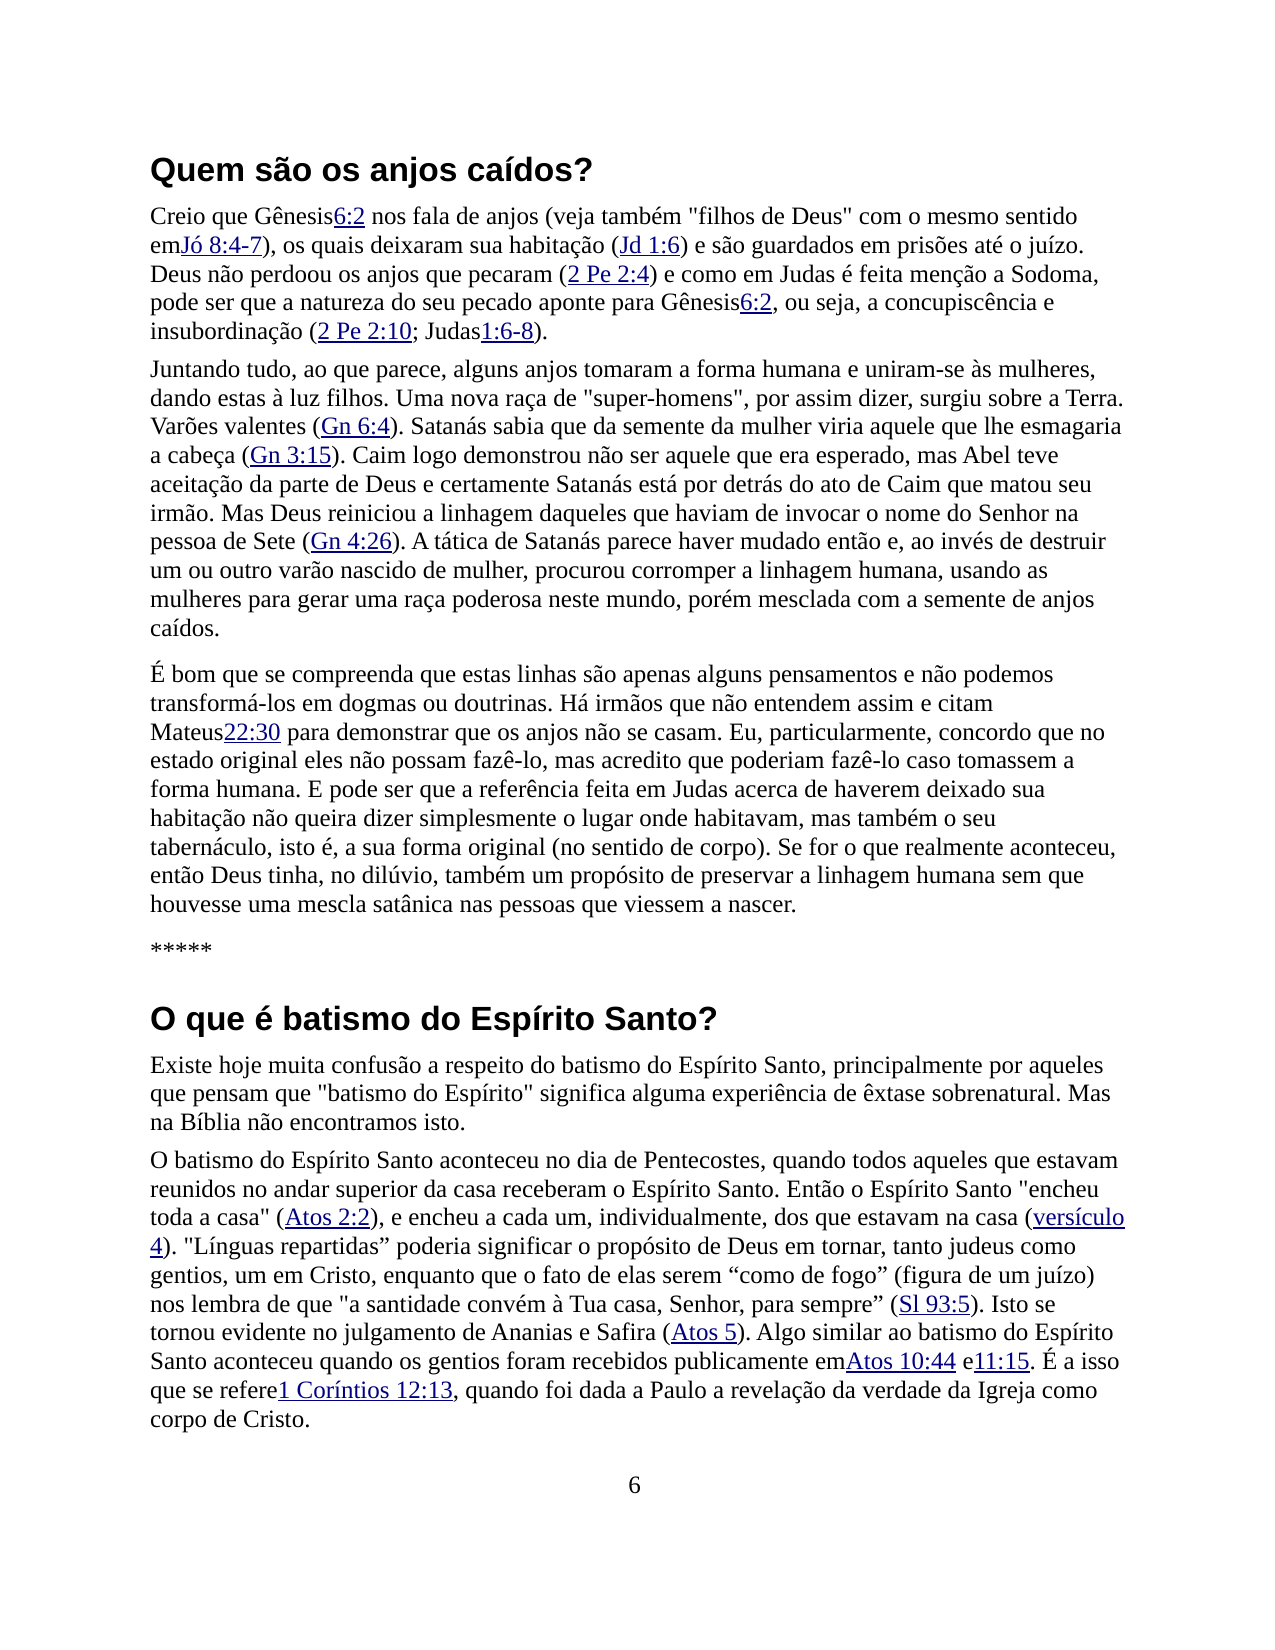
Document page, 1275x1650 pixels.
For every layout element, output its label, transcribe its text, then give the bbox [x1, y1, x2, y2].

text Creio que Gênesis6:2 nos fala de anjos (veja também "filhos de Deus" com o mesmo sentido emJó 8:4-7), os quais deixaram sua habitação (Jd 1:6) e são guardados em prisões até o juízo. Deus não perdoou os anjos que pecaram (2 Pe 2:4) e como em Judas é feita menção a Sodoma, pode ser que a natureza do seu pecado aponte para Gênesis6:2, ou seja, a concupiscência e insubordinação (2 Pe 2:10; Judas1:6-8). [150, 201, 1125, 345]
subtitle O que é batismo do Espírito Santo? [150, 999, 1125, 1037]
text Existe hoje muita confusão a respeito do batismo do Espírito Santo, principalmente por aqueles que pensam que "batismo do Espírito" significa alguma experiência de êxtase sobrenatural. Mas na Bíblia não encontramos isto. [150, 1050, 1125, 1136]
text ***** [150, 936, 1125, 965]
text Juntando tudo, ao que parece, alguns anjos tomaram a forma humana e uniram-se às mulheres, dando estas à luz filhos. Uma nova raça de "super-homens", por assim dizer, surgiu sobre a Terra. Varões valentes (Gn 6:4). Satanás sabia que da semente da mulher viria aquele que lhe esmagaria a cabeça (Gn 3:15). Caim logo demonstrou não ser aquele que era esperado, mas Abel teve aceitação da parte de Deus e certamente Satanás está por detrás do ato de Caim que matou seu irmão. Mas Deus reiniciou a linhagem daqueles que haviam de invocar o nome do Senhor na pessoa de Sete (Gn 4:26). A tática de Satanás parece haver mudado então e, ao invés de destruir um ou outro varão nascido de mulher, procurou corromper a linhagem humana, usando as mulheres para gerar uma raça poderosa neste mundo, porém mesclada com a semente de anjos caídos. [150, 354, 1125, 641]
text É bom que se compreenda que estas linhas são apenas alguns pensamentos e não podemos transformá-los em dogmas ou doutrinas. Há irmãos que não entendem assim e citam Mateus22:30 para demonstrar que os anjos não se casam. Eu, particularmente, concordo que no estado original eles não possam fazê-lo, mas acredito que poderiam fazê-lo caso tomassem a forma humana. E pode ser que a referência feita em Judas acerca de haverem deixado sua habitação não queira dizer simplesmente o lugar onde habitavam, mas também o seu tabernáculo, isto é, a sua forma original (no sentido de corpo). Se for o que realmente aconteceu, então Deus tinha, no dilúvio, também um propósito de preservar a linhagem humana sem que houvesse uma mescla satânica nas pessoas que viessem a nascer. [150, 659, 1125, 918]
subtitle Quem são os anjos caídos? [150, 150, 1125, 189]
text O batismo do Espírito Santo aconteceu no dia de Pentecostes, quando todos aqueles que estavam reunidos no andar superior da casa receberam o Espírito Santo. Então o Espírito Santo "encheu toda a casa" (Atos 2:2), e encheu a cada um, individualmente, dos que estavam na casa (versículo 4). "Línguas repartidas” poderia significar o propósito de Deus em tornar, tanto judeus como gentios, um em Cristo, enquanto que o fato de elas serem “como de fogo” (figura de um juízo) nos lembra de que "a santidade convém à Tua casa, Senhor, para sempre” (Sl 93:5). Isto se tornou evidente no julgamento de Ananias e Safira (Atos 5). Algo similar ao batismo do Espírito Santo aconteceu quando os gentios foram recebidos publicamente emAtos 10:44 e11:15. É a isso que se refere1 Coríntios 12:13, quando foi dada a Paulo a revelação da verdade da Igreja como corpo de Cristo. [150, 1145, 1125, 1432]
